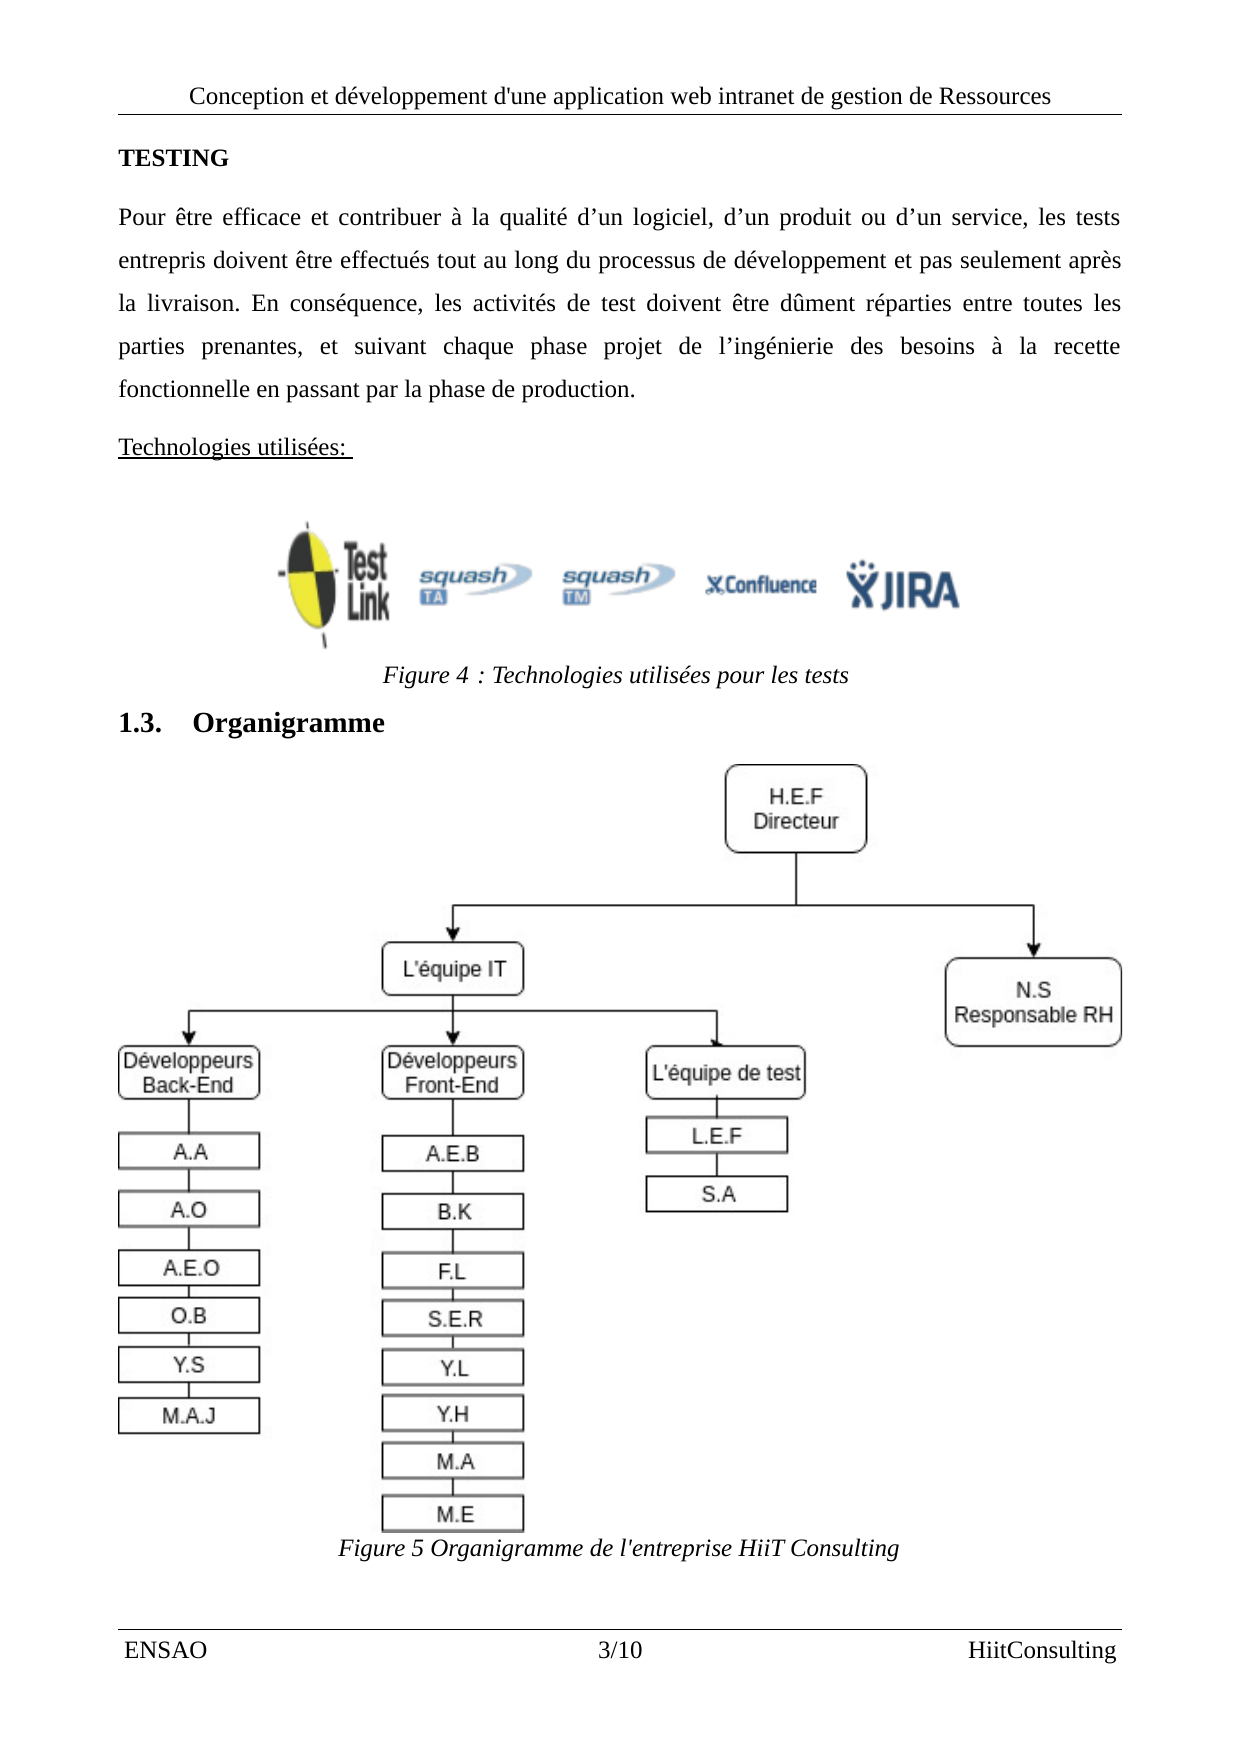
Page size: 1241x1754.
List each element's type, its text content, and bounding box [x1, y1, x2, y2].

picture [118, 764, 1123, 1533]
text Technologies utilisées: [118, 432, 1122, 461]
text Figure 5 Organigramme de l'entreprise HiiT Consulting [118, 1533, 1122, 1562]
text Figure 4 : Technologies utilisées pour les tests [258, 660, 983, 688]
text TESTING [118, 143, 1122, 172]
text Pour être efficace et contribuer à la qualité d’un logiciel, d’un produit ou d’un service, les tests entrepris doivent être effectués tout au long du processus de développement et pas seulement après la livraison. En conséquence, les activités de test doivent être dûment réparties entre toutes les parties prenantes, et suivant chaque phase projet de l’ingénierie des besoins à la recette fonctionnelle en passant par la phase de production. [118, 202, 1122, 403]
text 1.3. Organigramme [118, 490, 1122, 739]
picture [257, 509, 983, 660]
